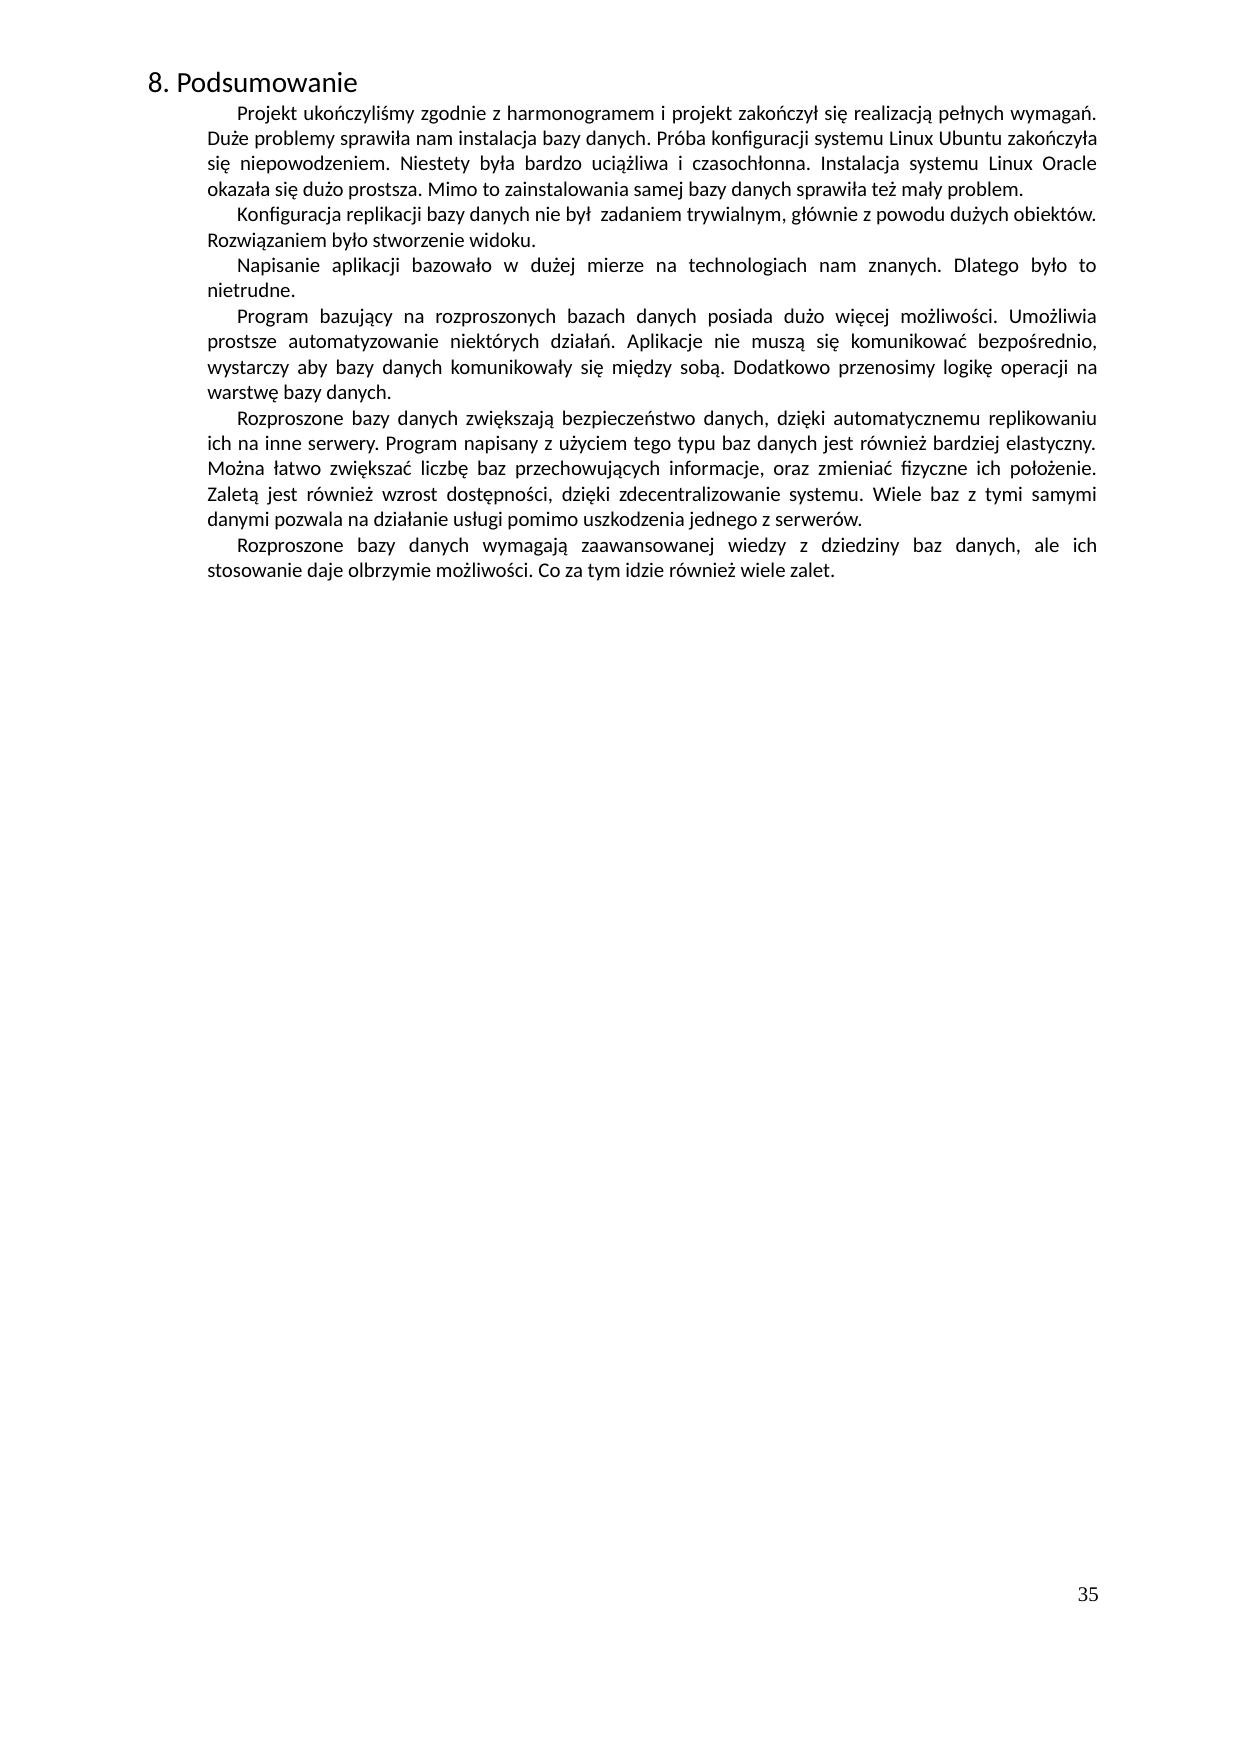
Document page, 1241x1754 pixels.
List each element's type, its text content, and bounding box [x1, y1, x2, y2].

text Konfiguracja replikacji bazy danych nie był zadaniem trywialnym, głównie z powodu dużych obiektów. Rozwiązaniem było stworzenie widoku. [207, 201, 1098, 252]
text Projekt ukończyliśmy zgodnie z harmonogramem i projekt zakończył się realizacją pełnych wymagań. Duże problemy sprawiła nam instalacja bazy danych. Próba konfiguracji systemu Linux Ubuntu zakończyła się niepowodzeniem. Niestety była bardzo uciążliwa i czasochłonna. Instalacja systemu Linux Oracle okazała się dużo prostsza. Mimo to zainstalowania samej bazy danych sprawiła też mały problem. [207, 100, 1098, 201]
text Program bazujący na rozproszonych bazach danych posiada dużo więcej możliwości. Umożliwia prostsze automatyzowanie niektórych działań. Aplikacje nie muszą się komunikować bezpośrednio, wystarczy aby bazy danych komunikowały się między sobą. Dodatkowo przenosimy logikę operacji na warstwę bazy danych. [207, 303, 1098, 405]
text Rozproszone bazy danych zwiększają bezpieczeństwo danych, dzięki automatycznemu replikowaniu ich na inne serwery. Program napisany z użyciem tego typu baz danych jest również bardziej elastyczny. Można łatwo zwiększać liczbę baz przechowujących informacje, oraz zmieniać fizyczne ich położenie. Zaletą jest również wzrost dostępności, dzięki zdecentralizowanie systemu. Wiele baz z tymi samymi danymi pozwala na działanie usługi pomimo uszkodzenia jednego z serwerów. [207, 405, 1098, 532]
text Rozproszone bazy danych wymagają zaawansowanej wiedzy z dziedziny baz danych, ale ich stosowanie daje olbrzymie możliwości. Co za tym idzie również wiele zalet. [207, 532, 1098, 583]
subtitle 8. Podsumowanie [148, 64, 1098, 100]
text Napisanie aplikacji bazowało w dużej mierze na technologiach nam znanych. Dlatego było to nietrudne. [207, 252, 1098, 303]
